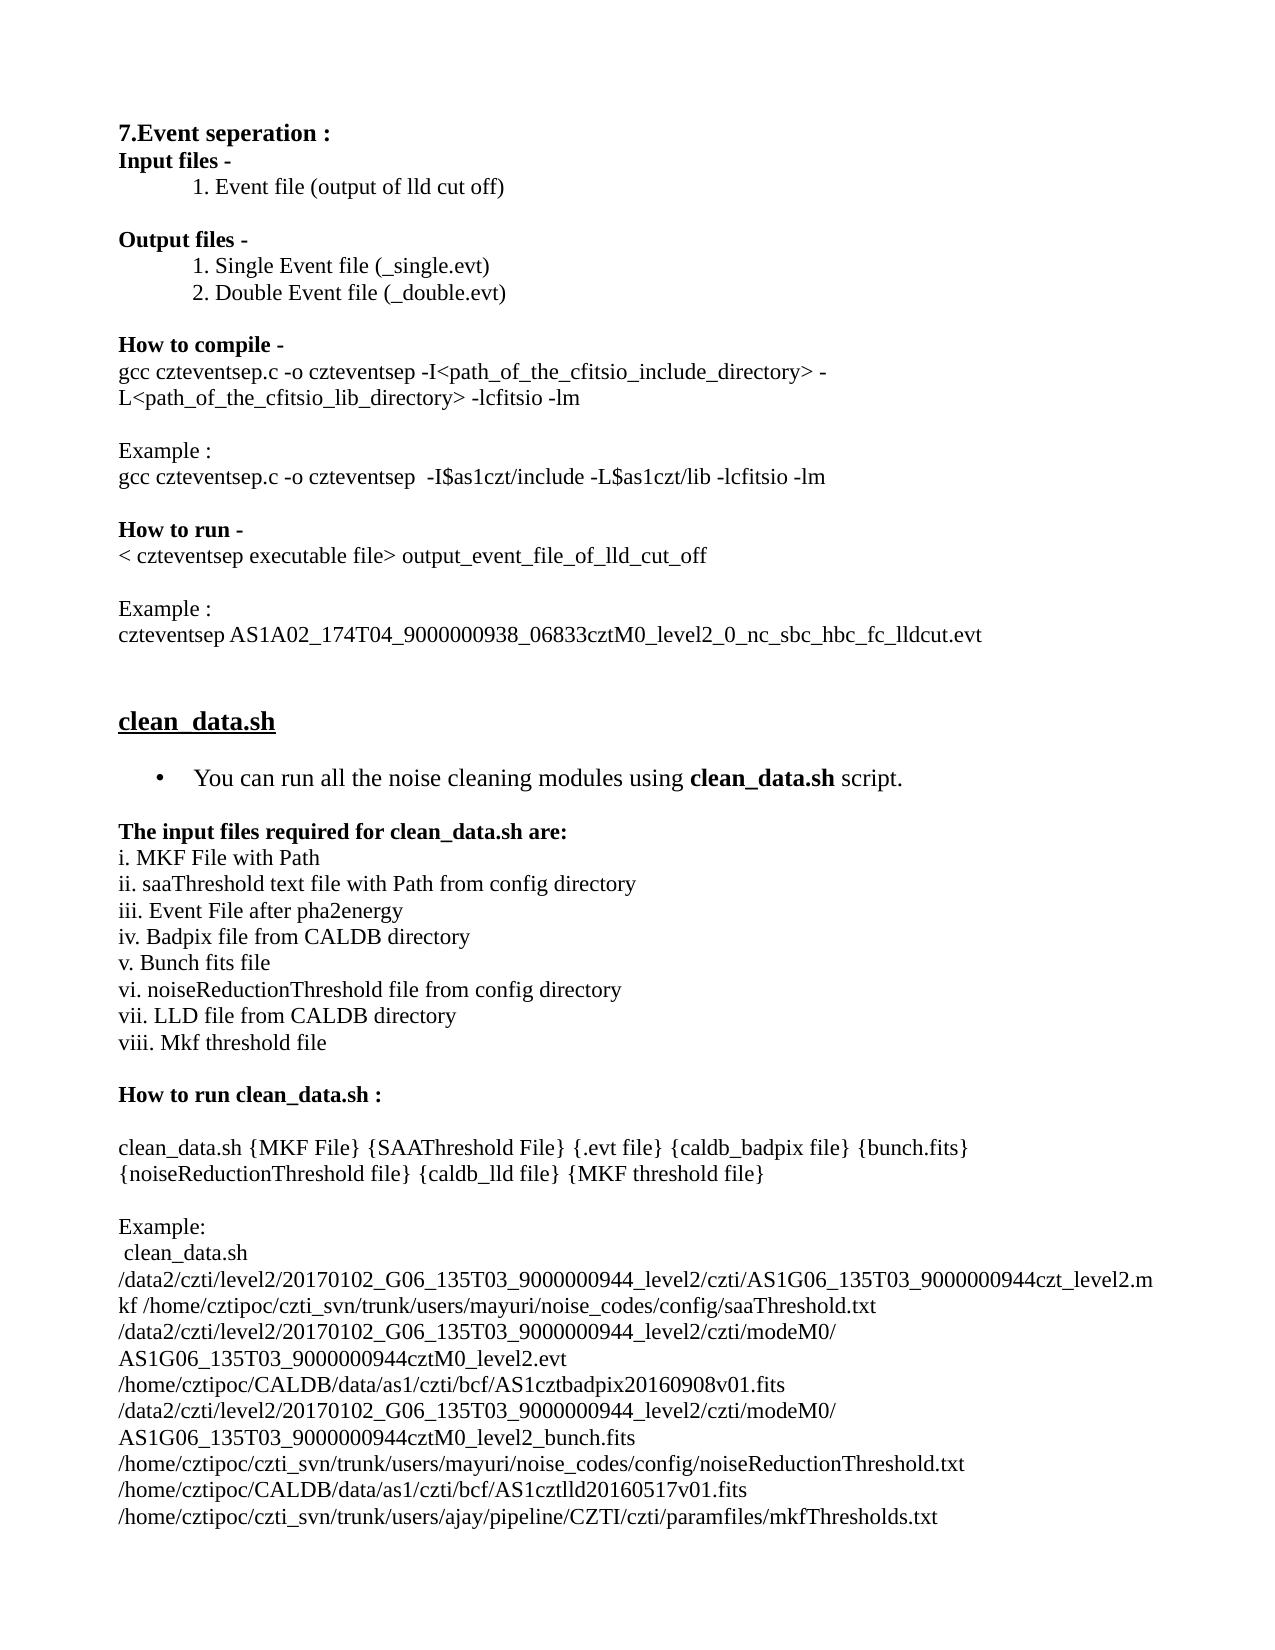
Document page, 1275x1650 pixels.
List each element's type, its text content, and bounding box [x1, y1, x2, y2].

text clean_data.sh /data2/czti/level2/20170102_G06_135T03_9000000944_level2/czti/AS1G06_135T03_9000000944czt_level2.mkf /home/cztipoc/czti_svn/trunk/users/mayuri/noise_codes/config/saaThreshold.txt /data2/czti/level2/20170102_G06_135T03_9000000944_level2/czti/modeM0/AS1G06_135T03_9000000944cztM0_level2.evt /home/cztipoc/CALDB/data/as1/czti/bcf/AS1cztbadpix20160908v01.fits /data2/czti/level2/20170102_G06_135T03_9000000944_level2/czti/modeM0/AS1G06_135T03_9000000944cztM0_level2_bunch.fits /home/cztipoc/czti_svn/trunk/users/mayuri/noise_codes/config/noiseReductionThreshold.txt /home/cztipoc/CALDB/data/as1/czti/bcf/AS1cztlld20160517v01.fits /home/cztipoc/czti_svn/trunk/users/ajay/pipeline/CZTI/czti/paramfiles/mkfThresholds.txt [118, 1239, 1157, 1529]
text 2. Double Event file (_double.evt) [118, 279, 1157, 305]
text iii. Event File after pha2energy [118, 897, 1157, 923]
text Input files - [118, 147, 1157, 173]
text Example : [118, 595, 1157, 621]
text v. Bunch fits file [118, 949, 1157, 976]
text iv. Badpix file from CALDB directory [118, 923, 1157, 949]
text {noiseReductionThreshold file} {caldb_lld file} {MKF threshold file} [118, 1160, 1157, 1187]
text 7.Event seperation : [118, 118, 1157, 147]
text clean_data.sh [118, 705, 1157, 736]
text czteventsep AS1A02_174T04_9000000938_06833cztM0_level2_0_nc_sbc_hbc_fc_lldcut.evt [118, 621, 1157, 648]
text 1. Event file (output of lld cut off) [118, 173, 1157, 199]
text Example : [118, 437, 1157, 463]
text gcc czteventsep.c -o czteventsep -I<path_of_the_cfitsio_include_directory> -L<path_of_the_cfitsio_lib_directory> -lcfitsio -lm [118, 358, 1157, 410]
text How to compile - [118, 331, 1157, 358]
text Example: [118, 1213, 1157, 1239]
text ii. saaThreshold text file with Path from config directory [118, 870, 1157, 897]
text How to run - [118, 516, 1157, 542]
text viii. Mkf threshold file [118, 1028, 1157, 1055]
text i. MKF File with Path [118, 844, 1157, 870]
text vii. LLD file from CALDB directory [118, 1002, 1157, 1028]
list You can run all the noise cleaning modules using clean_data.sh script. [156, 763, 1157, 791]
text gcc czteventsep.c -o czteventsep -I$as1czt/include -L$as1czt/lib -lcfitsio -lm [118, 463, 1157, 489]
text clean_data.sh {MKF File} {SAAThreshold File} {.evt file} {caldb_badpix file} {bunch.fits} [118, 1134, 1157, 1160]
text Output files - [118, 226, 1157, 252]
text vi. noiseReductionThreshold file from config directory [118, 976, 1157, 1002]
text How to run clean_data.sh : [118, 1081, 1157, 1108]
text The input files required for clean_data.sh are: [118, 818, 1157, 844]
text < czteventsep executable file> output_event_file_of_lld_cut_off [118, 542, 1157, 568]
text 1. Single Event file (_single.evt) [118, 252, 1157, 279]
